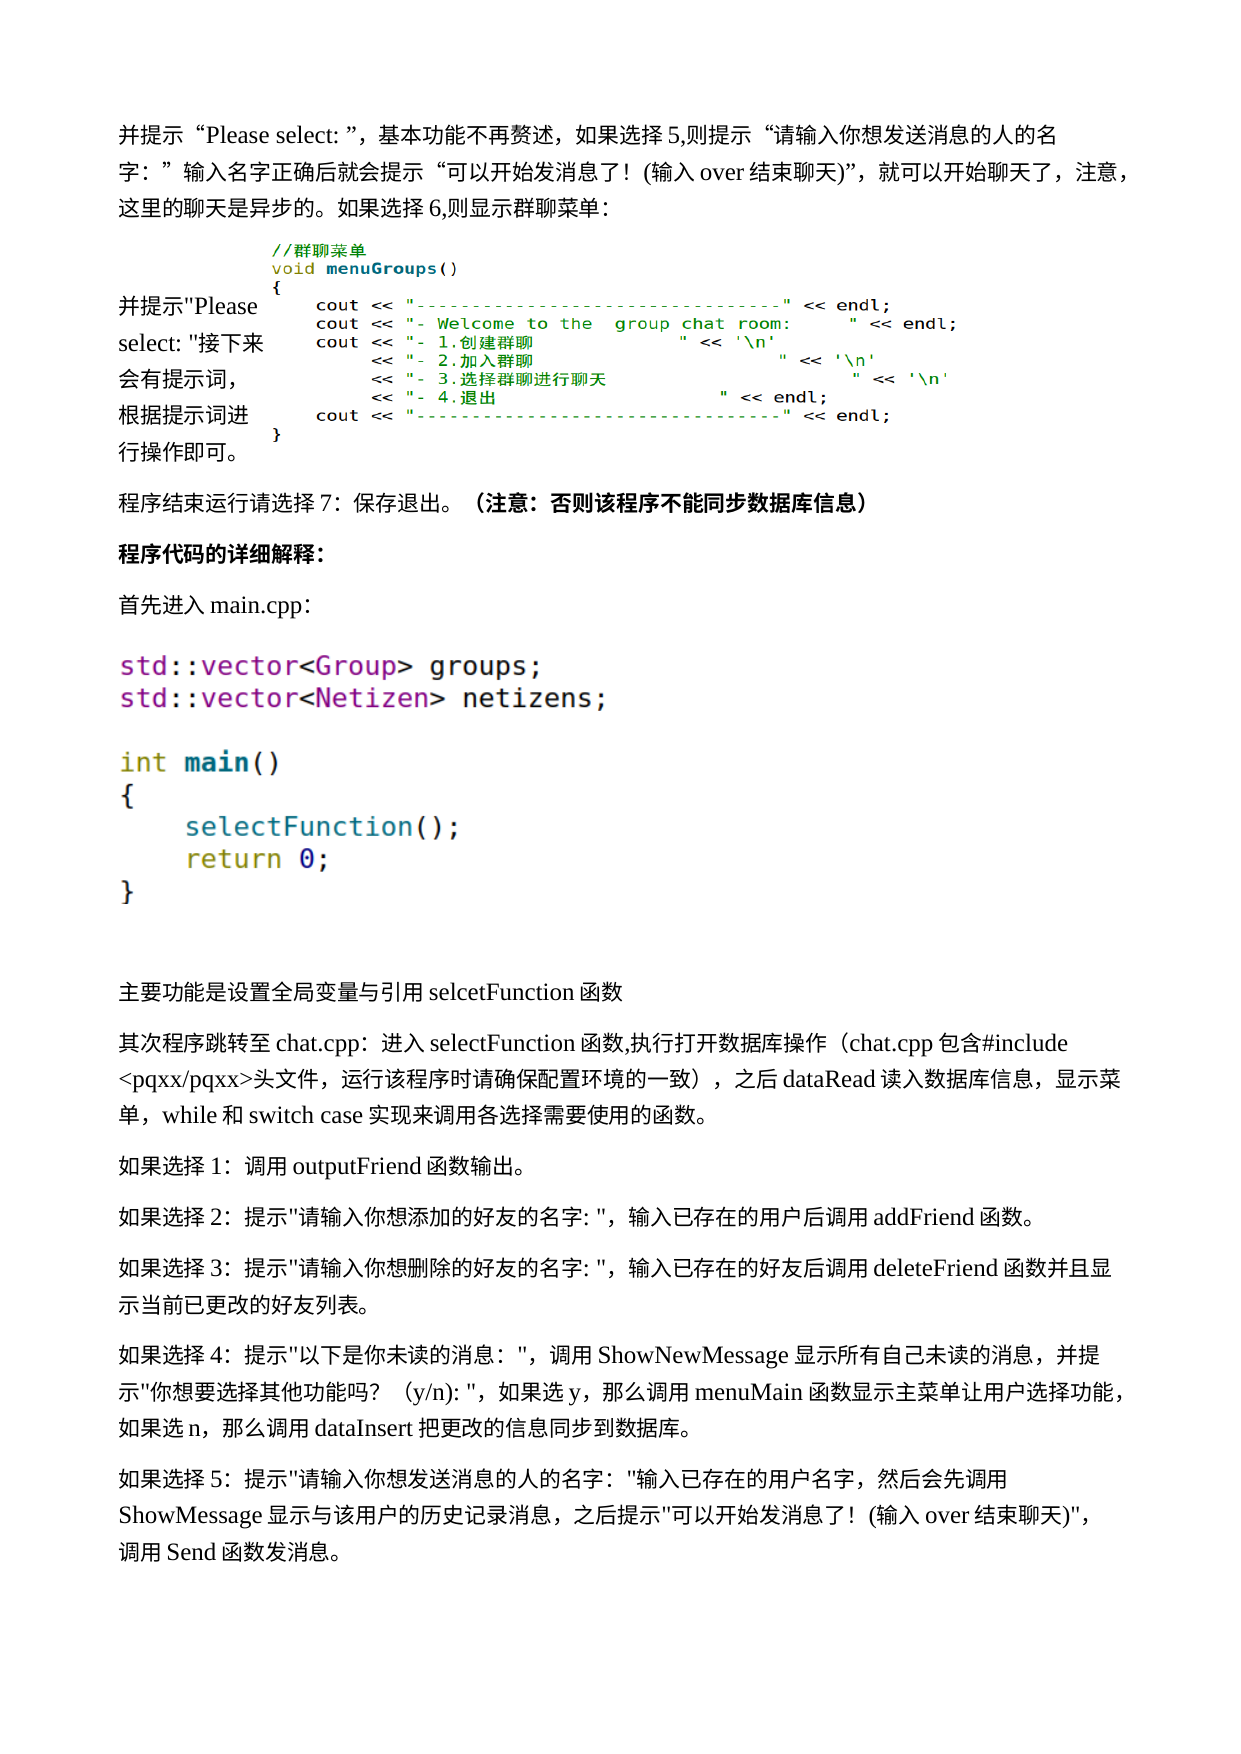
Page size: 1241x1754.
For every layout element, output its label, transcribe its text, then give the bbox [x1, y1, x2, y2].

text 并提示“Please select: ”，基本功能不再赘述，如果选择5,则提示“请输入你想发送消息的人的名字：”输入名字正确后就会提示“可以开始发消息了！(输入over结束聊天)”，就可以开始聊天了，注意，这里的聊天是异步的。如果选择6,则显示群聊菜单： [118, 118, 1122, 222]
text 如果选择4：提示"以下是你未读的消息："，调用ShowNewMessage显示所有自己未读的消息，并提示"你想要选择其他功能吗？（y/n): "，如果选y，那么调用menuMain函数显示主菜单让用户选择功能，如果选n，那么调用dataInsert把更改的信息同步到数据库。 [118, 1338, 1122, 1443]
picture [118, 638, 1123, 904]
text 其次程序跳转至chat.cpp：进入selectFunction函数,执行打开数据库操作（chat.cpp包含#include <pqxx/pqxx>头文件，运行该程序时请确保配置环境的一致），之后dataRead读入数据库信息，显示菜单，while和switch case实现来调用各选择需要使用的函数。 [118, 1026, 1122, 1130]
text 主要功能是设置全局变量与引用selcetFunction函数 [118, 975, 1122, 1006]
picture [269, 241, 971, 446]
text 如果选择5：提示"请输入你想发送消息的人的名字："输入已存在的用户名字，然后会先调用ShowMessage显示与该用户的历史记录消息，之后提示"可以开始发消息了！(输入over结束聊天)"，调用Send函数发消息。 [118, 1462, 1122, 1567]
text 首先进入main.cpp： [118, 588, 1122, 619]
text 程序结束运行请选择7：保存退出。（注意：否则该程序不能同步数据库信息） [118, 486, 1122, 517]
text 如果选择2：提示"请输入你想添加的好友的名字: "，输入已存在的用户后调用addFriend函数。 [118, 1200, 1122, 1232]
text 程序代码的详细解释： [118, 537, 1122, 568]
text 如果选择1：调用outputFriend函数输出。 [118, 1149, 1122, 1181]
text 如果选择3：提示"请输入你想删除的好友的名字: "，输入已存在的好友后调用deleteFriend函数并且显示当前已更改的好友列表。 [118, 1251, 1122, 1319]
text 并提示"Please select: "接下来会有提示词，根据提示词进行操作即可。 [118, 289, 1122, 466]
